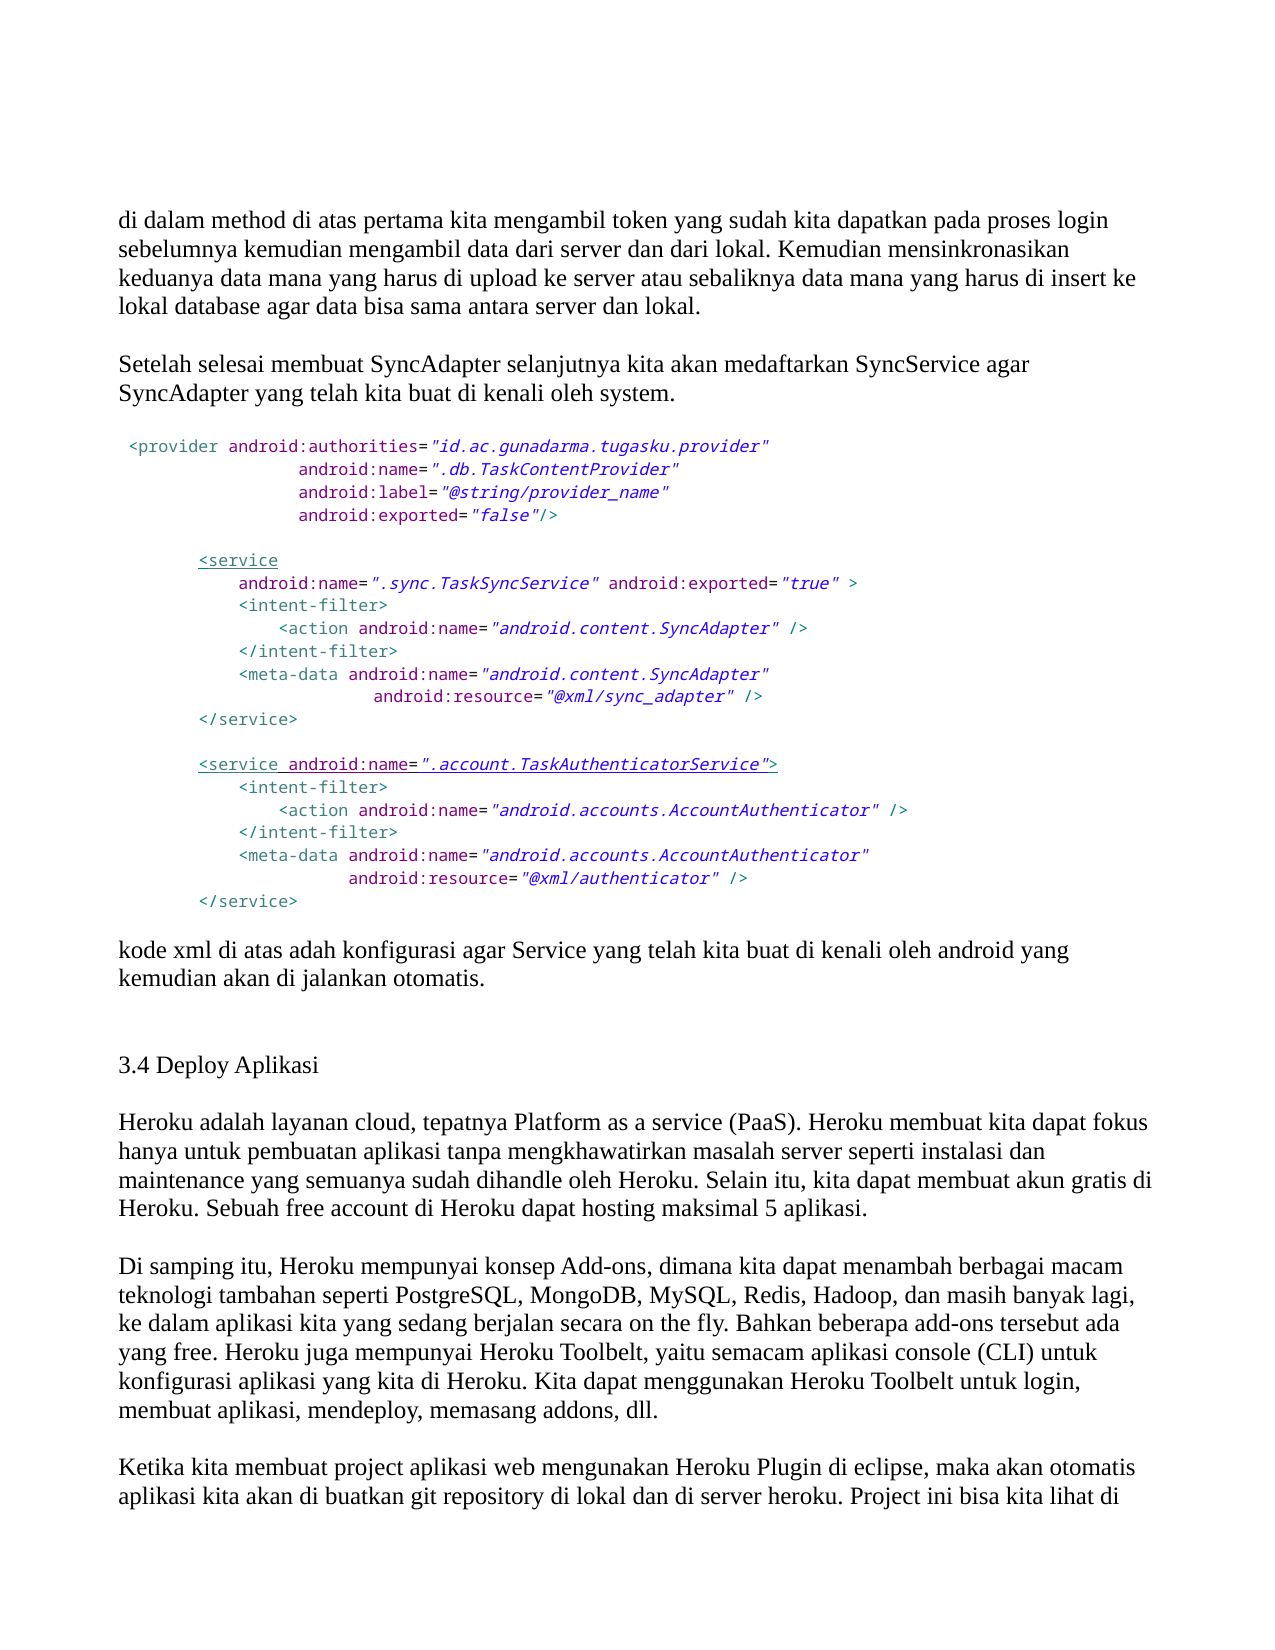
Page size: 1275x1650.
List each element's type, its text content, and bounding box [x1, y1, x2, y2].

text </service> [118, 889, 1157, 912]
text <intent-filter> [118, 594, 1157, 617]
text <meta-data android:name="android.accounts.AccountAuthenticator" [118, 844, 1157, 867]
text </intent-filter> [118, 821, 1157, 844]
text <provider android:authorities="id.ac.gunadarma.tugasku.provider" [118, 435, 1157, 458]
text android:exported="false"/> [118, 503, 1157, 526]
text Setelah selesai membuat SyncAdapter selanjutnya kita akan medaftarkan SyncService agar SyncAdapter yang telah kita buat di kenali oleh system. [118, 349, 1157, 406]
text <intent-filter> [118, 776, 1157, 798]
text <service [118, 549, 1157, 571]
text <service android:name=".account.TaskAuthenticatorService"> [118, 753, 1157, 776]
text <action android:name="android.content.SyncAdapter" /> [118, 617, 1157, 639]
text di dalam method di atas pertama kita mengambil token yang sudah kita dapatkan pada proses login sebelumnya kemudian mengambil data dari server dan dari lokal. Kemudian mensinkronasikan keduanya data mana yang harus di upload ke server atau sebaliknya data mana yang harus di insert ke lokal database agar data bisa sama antara server dan lokal. [118, 205, 1157, 320]
text Di samping itu, Heroku mempunyai konsep Add-ons, dimana kita dapat menambah berbagai macam teknologi tambahan seperti PostgreSQL, MongoDB, MySQL, Redis, Hadoop, dan masih banyak lagi, ke dalam aplikasi kita yang sedang berjalan secara on the fly. Bahkan beberapa add-ons tersebut ada yang free. Heroku juga mempunyai Heroku Toolbelt, yaitu semacam aplikasi console (CLI) untuk konfigurasi aplikasi yang kita di Heroku. Kita dapat menggunakan Heroku Toolbelt untuk login, membuat aplikasi, mendeploy, memasang addons, dll. [118, 1251, 1157, 1423]
text android:name=".db.TaskContentProvider" [118, 458, 1157, 481]
text android:label="@string/provider_name" [118, 481, 1157, 503]
text <action android:name="android.accounts.AccountAuthenticator" /> [118, 798, 1157, 821]
text Ketika kita membuat project aplikasi web mengunakan Heroku Plugin di eclipse, maka akan otomatis aplikasi kita akan di buatkan git repository di lokal dan di server heroku. Project ini bisa kita lihat di [118, 1452, 1157, 1510]
text </intent-filter> [118, 639, 1157, 662]
text </service> [118, 708, 1157, 730]
text android:name=".sync.TaskSyncService" android:exported="true" > [118, 571, 1157, 594]
text android:resource="@xml/sync_adapter" /> [118, 685, 1157, 708]
text kode xml di atas adah konfigurasi agar Service yang telah kita buat di kenali oleh android yang kemudian akan di jalankan otomatis. [118, 935, 1157, 992]
text Heroku adalah layanan cloud, tepatnya Platform as a service (PaaS). Heroku membuat kita dapat fokus hanya untuk pembuatan aplikasi tanpa mengkhawatirkan masalah server seperti instalasi dan maintenance yang semuanya sudah dihandle oleh Heroku. Selain itu, kita dapat membuat akun gratis di Heroku. Sebuah free account di Heroku dapat hosting maksimal 5 aplikasi. [118, 1107, 1157, 1222]
text android:resource="@xml/authenticator" /> [118, 867, 1157, 889]
text <meta-data android:name="android.content.SyncAdapter" [118, 662, 1157, 685]
text 3.4 Deploy Aplikasi [118, 1050, 1157, 1078]
